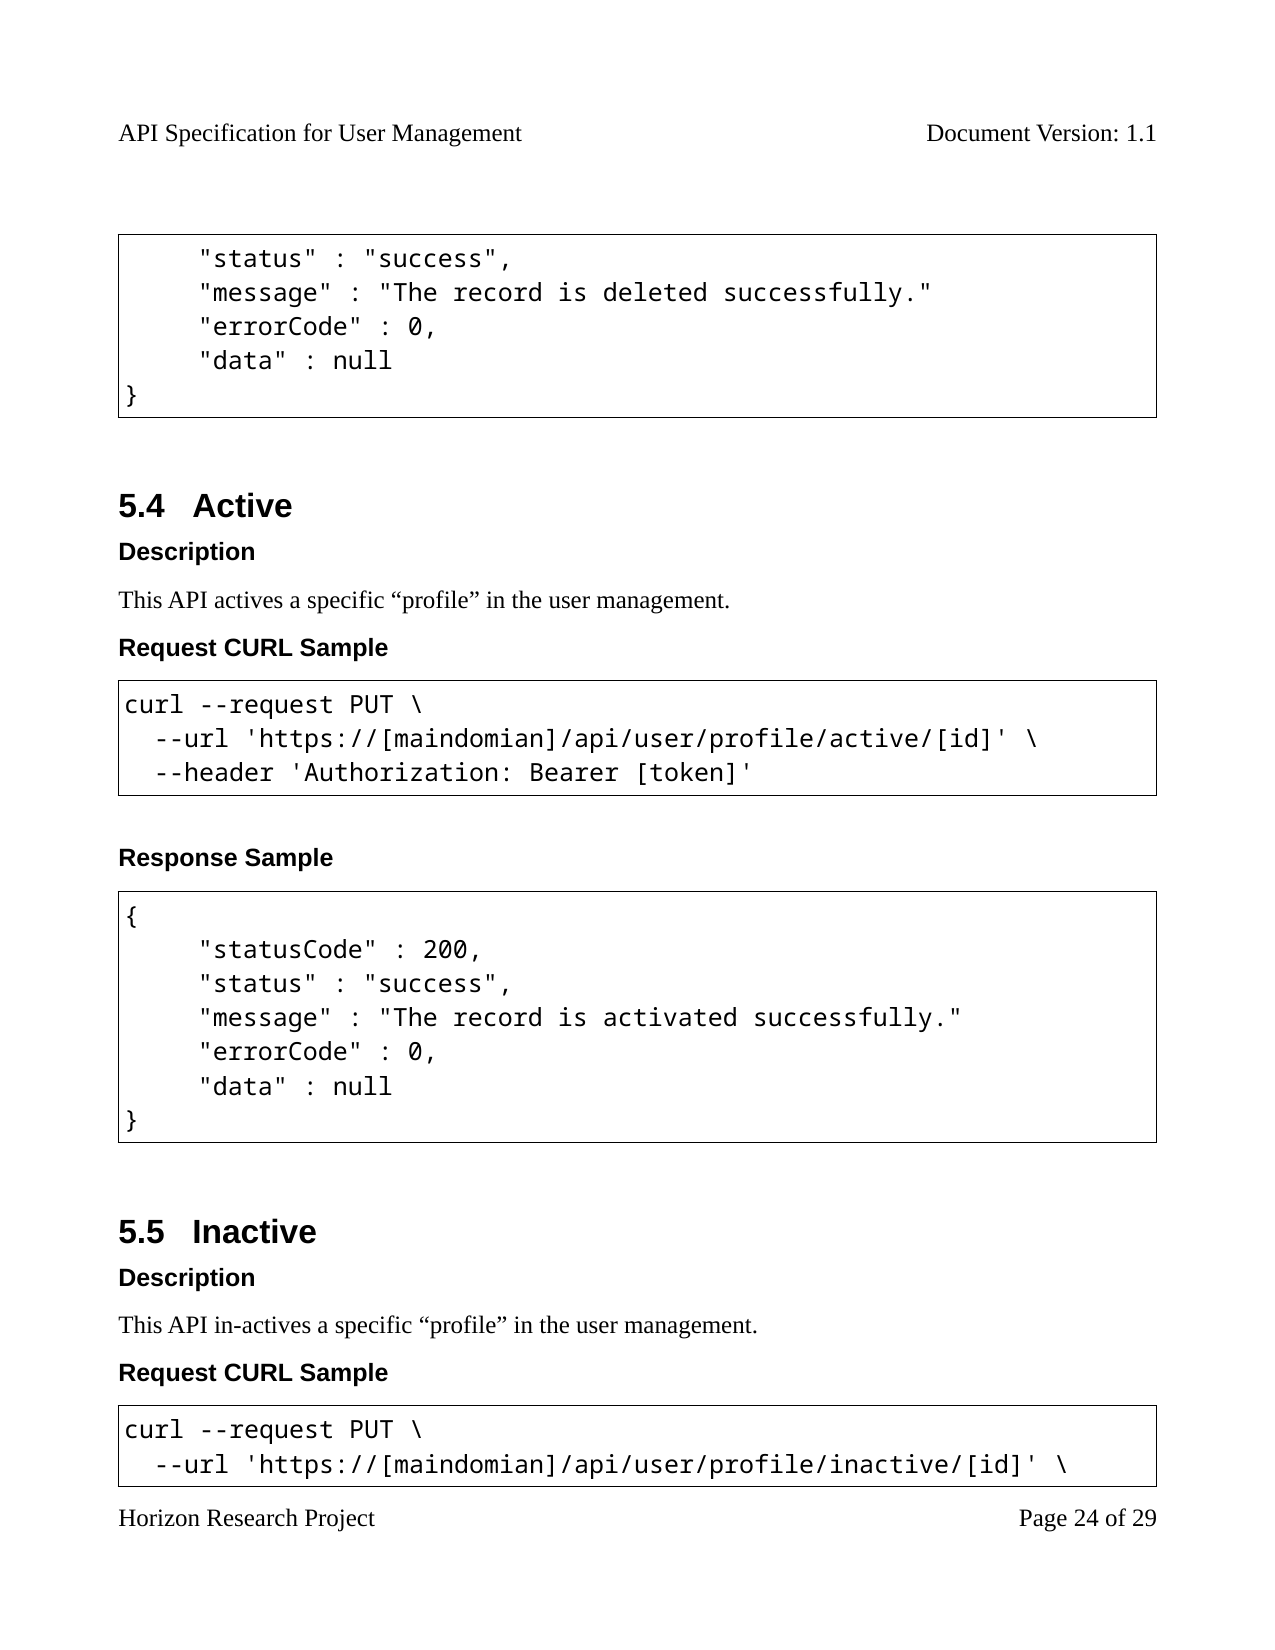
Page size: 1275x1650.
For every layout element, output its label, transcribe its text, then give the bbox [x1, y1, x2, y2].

text Description [118, 537, 1157, 566]
table_header "status" : "success", "message" : "The record is deleted successfully." "errorCode" : 0, "data" : null } [119, 235, 1156, 417]
text This API in-actives a specific “profile” in the user management. [118, 1310, 1157, 1339]
text Request CURL Sample [118, 1358, 1157, 1387]
table_header curl --request PUT \ --url 'https://[maindomian]/api/user/profile/active/[id]' \ --header 'Authorization: Bearer [token]' [119, 681, 1156, 795]
text Description [118, 1263, 1157, 1291]
subtitle Inactive [118, 1211, 1157, 1250]
subtitle Active [118, 486, 1157, 525]
text This API actives a specific “profile” in the user management. [118, 585, 1157, 614]
text Response Sample [118, 843, 1157, 872]
table_header curl --request PUT \ --url 'https://[maindomian]/api/user/profile/inactive/[id]' \ [119, 1406, 1156, 1486]
table_header { "statusCode" : 200, "status" : "success", "message" : "The record is activated successfully." "errorCode" : 0, "data" : null } [119, 892, 1156, 1142]
text Request CURL Sample [118, 632, 1157, 661]
